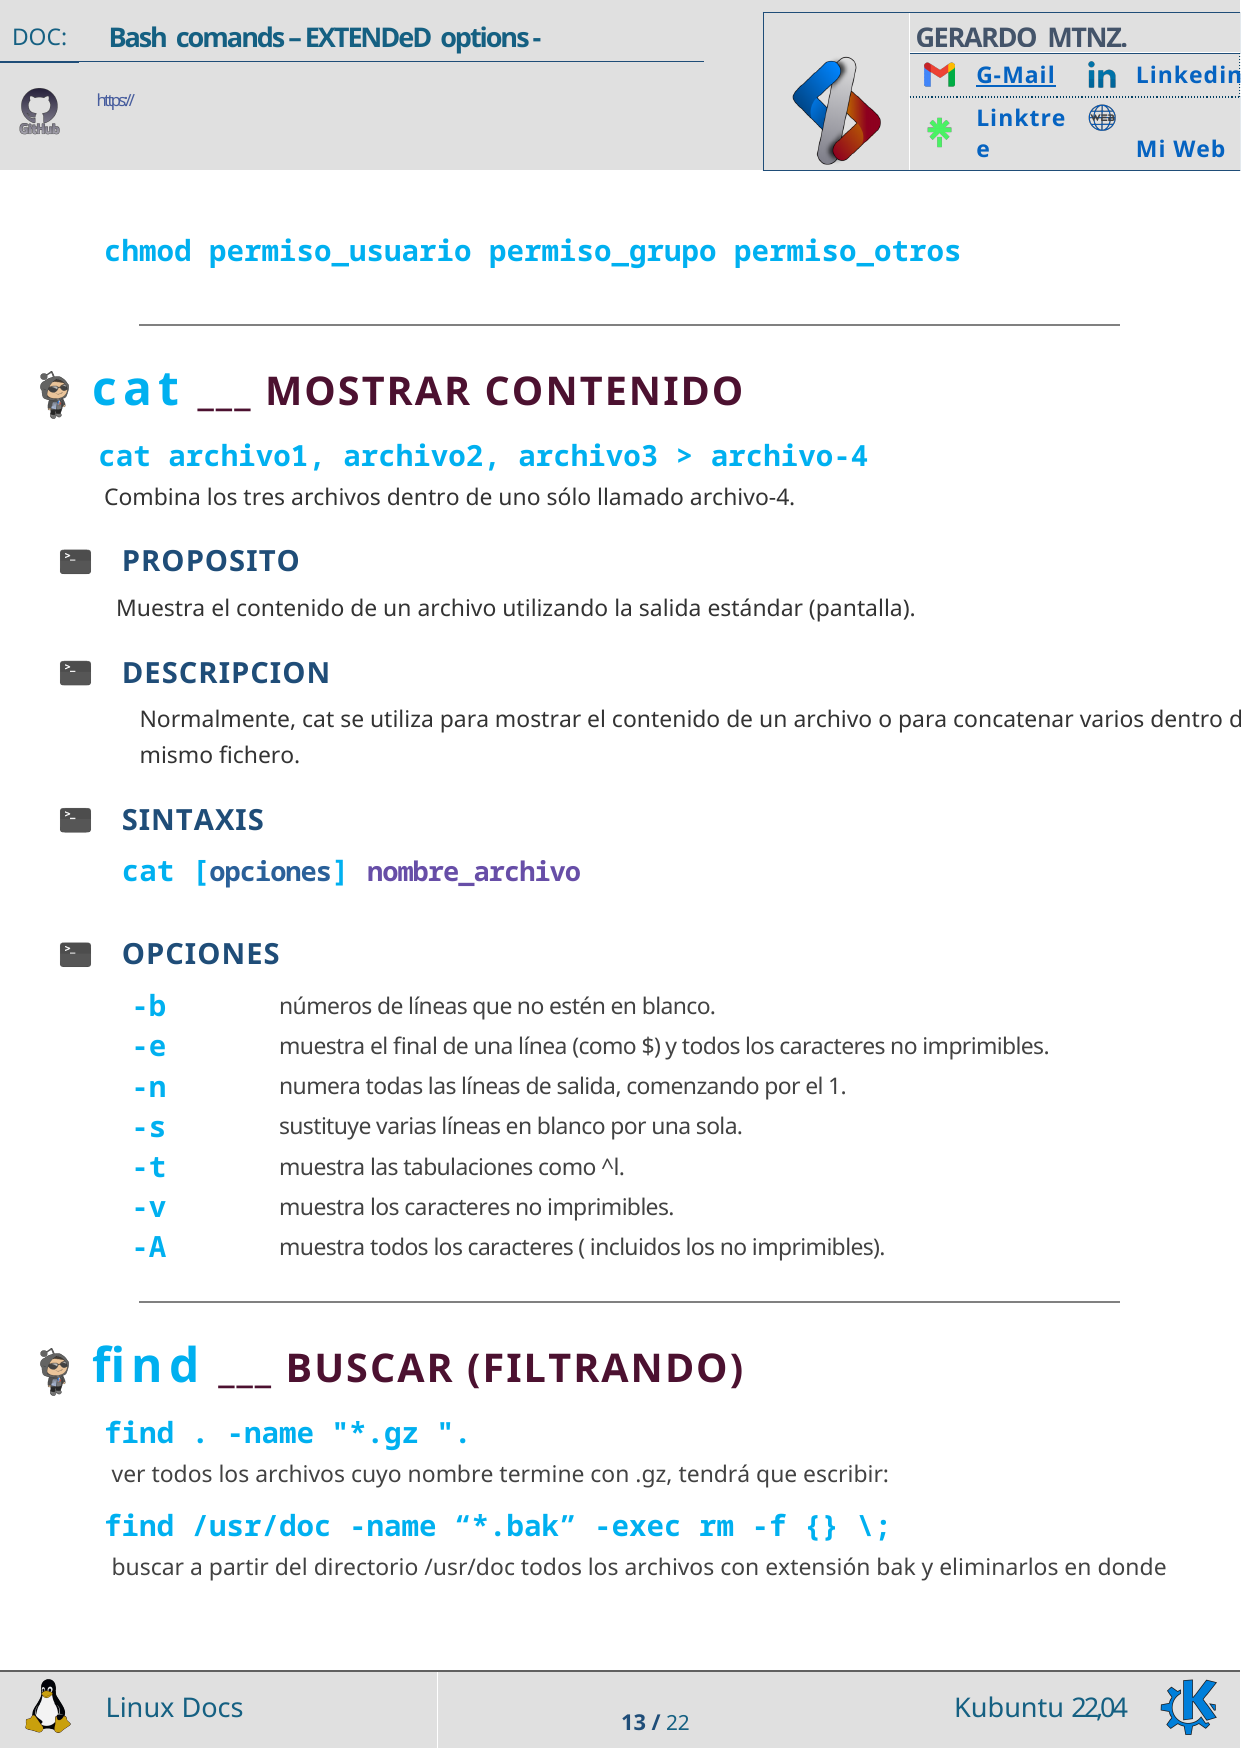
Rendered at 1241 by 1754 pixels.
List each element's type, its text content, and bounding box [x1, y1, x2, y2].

table_cell muestra las tabulaciones como ^l. [267, 1146, 1185, 1186]
subtitle OPCIONES [57, 934, 1185, 973]
text cat archivo1, archivo2, archivo3 > archivo-4 [98, 436, 1240, 475]
table_cell muestra todos los caracteres ( incluidos los no imprimibles). [267, 1226, 1185, 1267]
picture [923, 58, 956, 91]
picture [17, 1677, 77, 1737]
text find . -name "*.gz ". [104, 1412, 1240, 1452]
picture [11, 83, 68, 139]
table_header -b [125, 985, 267, 1025]
subtitle SINTAXIS [57, 799, 1185, 839]
text chmod permiso_usuario permiso_grupo permiso_otros [104, 230, 1240, 270]
picture [924, 117, 955, 148]
table_cell -e [125, 1025, 267, 1066]
table_cell -v [125, 1186, 267, 1226]
table_cell -s [125, 1106, 267, 1146]
table_cell muestra los caracteres no imprimibles. [267, 1186, 1185, 1226]
table_cell -A [125, 1226, 267, 1267]
text Muestra el contenido de un archivo utilizando la salida estándar (pantalla). [116, 592, 1240, 623]
text find /usr/doc -name “*.bak” -exec rm -f {} \; [104, 1505, 1240, 1544]
text Combina los tres archivos dentro de uno sólo llamado archivo-4. [104, 481, 1240, 512]
picture [1086, 101, 1118, 134]
text ver todos los archivos cuyo nombre termine con .gz, tendrá que escribir: [111, 1458, 1185, 1489]
table_header números de líneas que no estén en blanco. [267, 985, 1185, 1025]
picture [40, 1348, 69, 1396]
text buscar a partir del directorio /usr/doc todos los archivos con extensión bak y eliminarlos en donde [111, 1551, 1185, 1582]
table_cell numera todas las líneas de salida, comenzando por el 1. [267, 1066, 1185, 1106]
subtitle find ___ BUSCAR (FILTRANDO) [39, 1331, 1240, 1397]
table_cell -t [125, 1146, 267, 1186]
picture [40, 371, 69, 419]
table_cell sustituye varias líneas en blanco por una sola. [267, 1106, 1185, 1146]
subtitle cat ___ MOSTRAR CONTENIDO [39, 354, 1240, 420]
table_cell muestra el final de una línea (como $) y todos los caracteres no imprimibles. [267, 1025, 1185, 1066]
table_cell -n [125, 1066, 267, 1106]
subtitle DESCRIPCION [57, 652, 1185, 692]
picture [783, 50, 890, 165]
picture [1086, 58, 1118, 91]
text cat [opciones] nombre_archivo [122, 851, 1240, 890]
picture [1158, 1677, 1218, 1737]
text Normalmente, cat se utiliza para mostrar el contenido de un archivo o para concatenar varios dentro de un mismo fichero. [139, 703, 1240, 771]
subtitle PROPOSITO [57, 541, 1185, 580]
